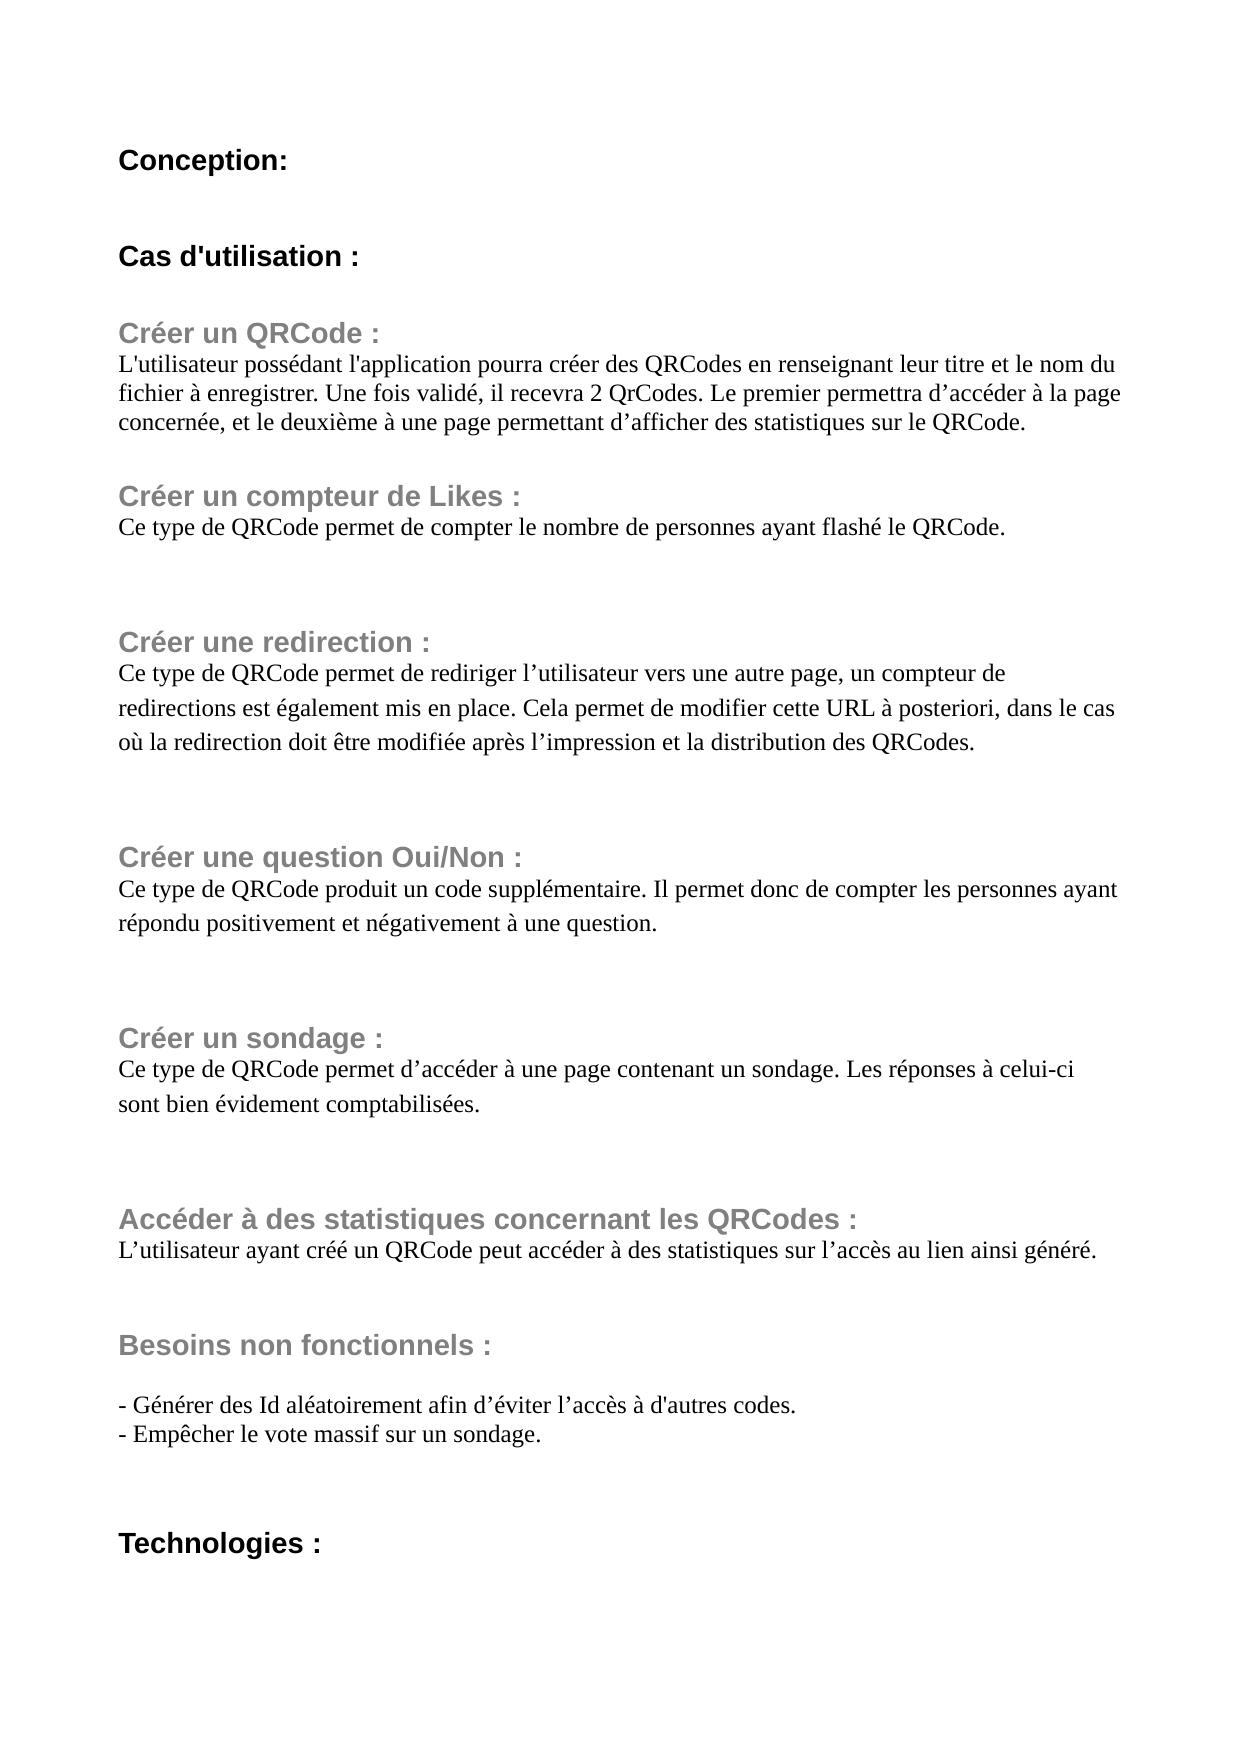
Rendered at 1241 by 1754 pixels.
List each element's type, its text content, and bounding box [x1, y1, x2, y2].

text - Empêcher le vote massif sur un sondage. [118, 1419, 1122, 1447]
subtitle Besoins non fonctionnels : [118, 1328, 1122, 1361]
text L’utilisateur ayant créé un QRCode peut accéder à des statistiques sur l’accès au lien ainsi généré. [118, 1235, 1122, 1264]
text Ce type de QRCode permet de rediriger l’utilisateur vers une autre page, un compteur de redirections est également mis en place. Cela permet de modifier cette URL à posteriori, dans le cas où la redirection doit être modifiée après l’impression et la distribution des QRCodes. [118, 658, 1122, 756]
subtitle Cas d'utilisation : [118, 239, 1122, 272]
subtitle Créer un QRCode : [118, 316, 1122, 349]
subtitle Accéder à des statistiques concernant les QRCodes : [118, 1202, 1122, 1235]
subtitle Conception: [118, 143, 1122, 177]
text Ce type de QRCode permet de compter le nombre de personnes ayant flashé le QRCode. [118, 512, 1122, 541]
text Ce type de QRCode produit un code supplémentaire. Il permet donc de compter les personnes ayant répondu positivement et négativement à une question. [118, 874, 1122, 937]
subtitle Créer une redirection : [118, 625, 1122, 658]
subtitle Créer une question Oui/Non : [118, 840, 1122, 874]
subtitle Technologies : [118, 1526, 1122, 1559]
text Ce type de QRCode permet d’accéder à une page contenant un sondage. Les réponses à celui-ci sont bien évidement comptabilisées. [118, 1054, 1122, 1118]
text - Générer des Id aléatoirement afin d’éviter l’accès à d'autres codes. [118, 1390, 1122, 1419]
subtitle Créer un compteur de Likes : [118, 479, 1122, 512]
subtitle Créer un sondage : [118, 1021, 1122, 1054]
text L'utilisateur possédant l'application pourra créer des QRCodes en renseignant leur titre et le nom du fichier à enregistrer. Une fois validé, il recevra 2 QrCodes. Le premier permettra d’accéder à la page concernée, et le deuxième à une page permettant d’afficher des statistiques sur le QRCode. [118, 349, 1122, 435]
